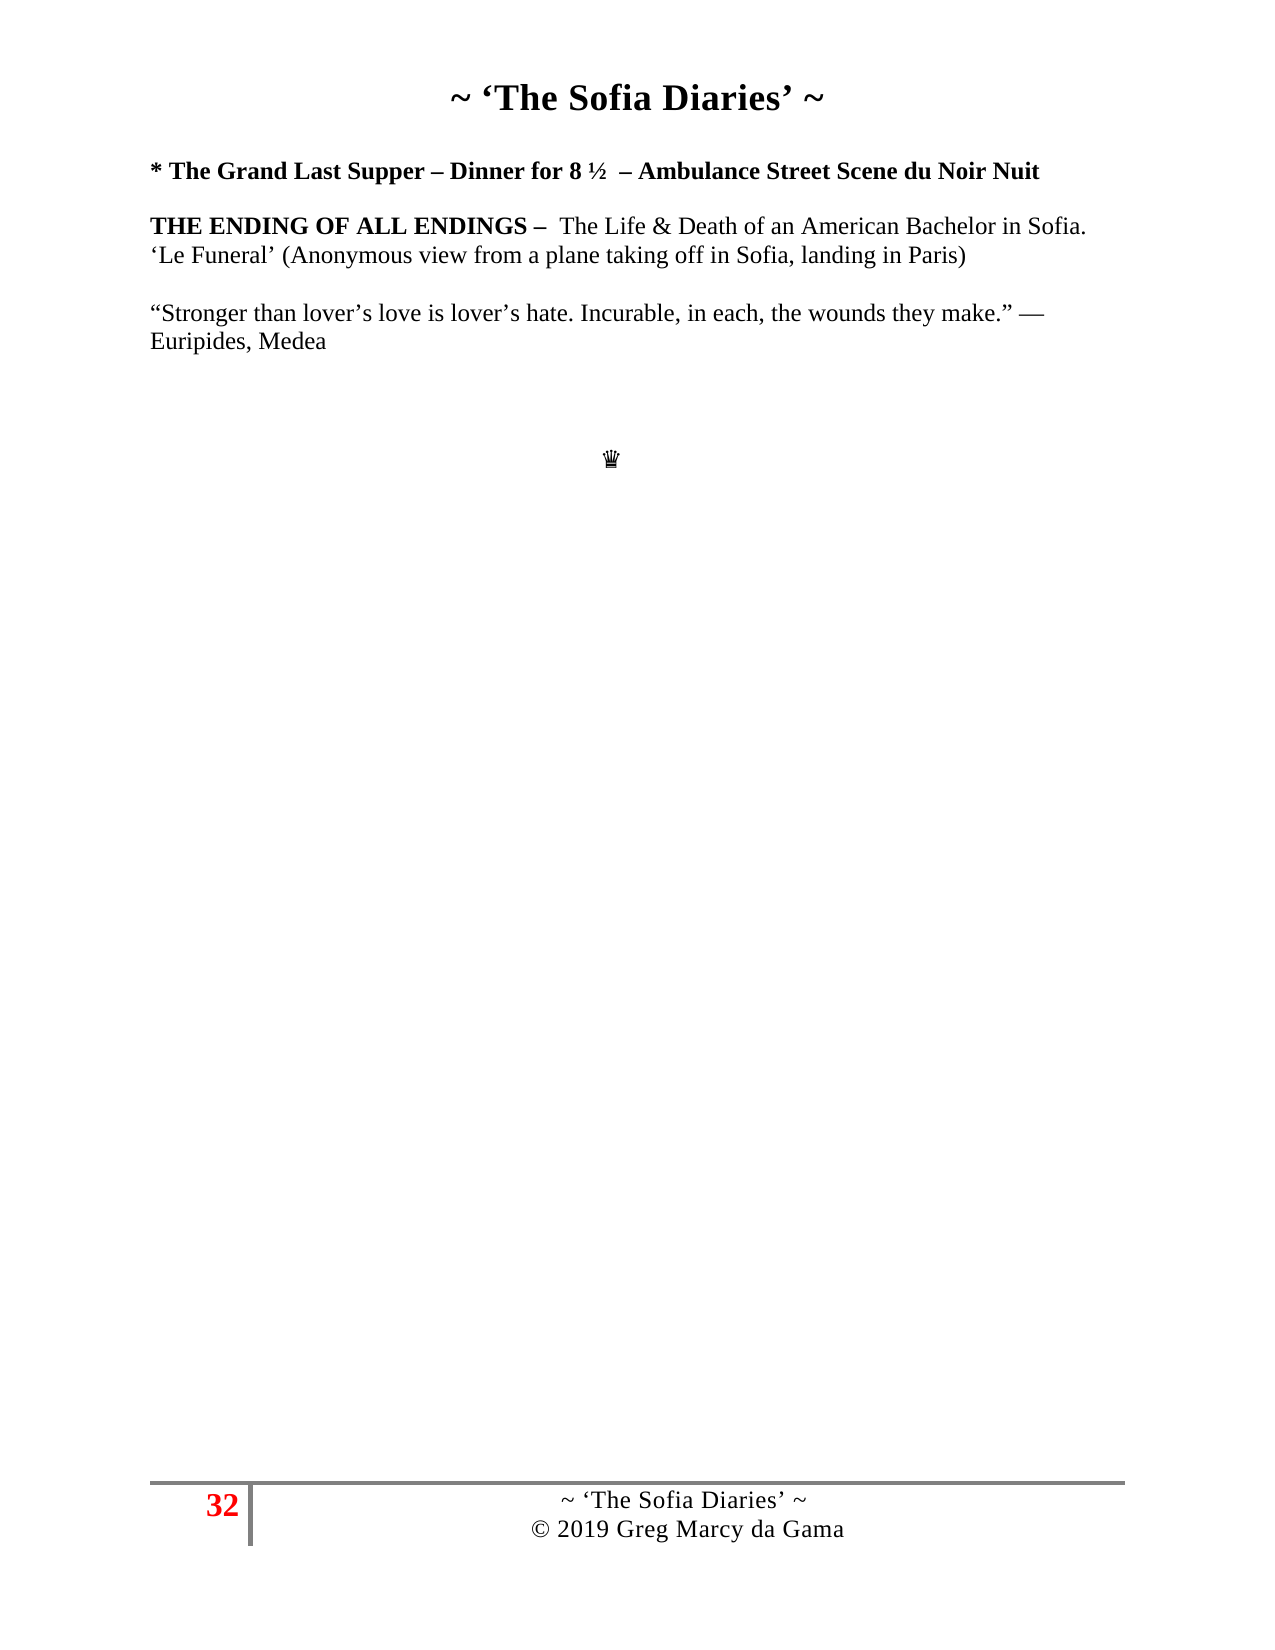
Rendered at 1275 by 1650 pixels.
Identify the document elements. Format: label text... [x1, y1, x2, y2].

text THE ENDING OF ALL ENDINGS – The Life & Death of an American Bachelor in Sofia. ‘Le Funeral’ (Anonymous view from a plane taking off in Sofia, landing in Paris) “Stronger than lover’s love is lover’s hate. Incurable, in each, the wounds they make.” ― Euripides, Medea ♛ [150, 211, 1125, 533]
text * The Grand Last Supper – Dinner for 8 ½ – Ambulance Street Scene du Noir Nuit [150, 156, 1125, 185]
